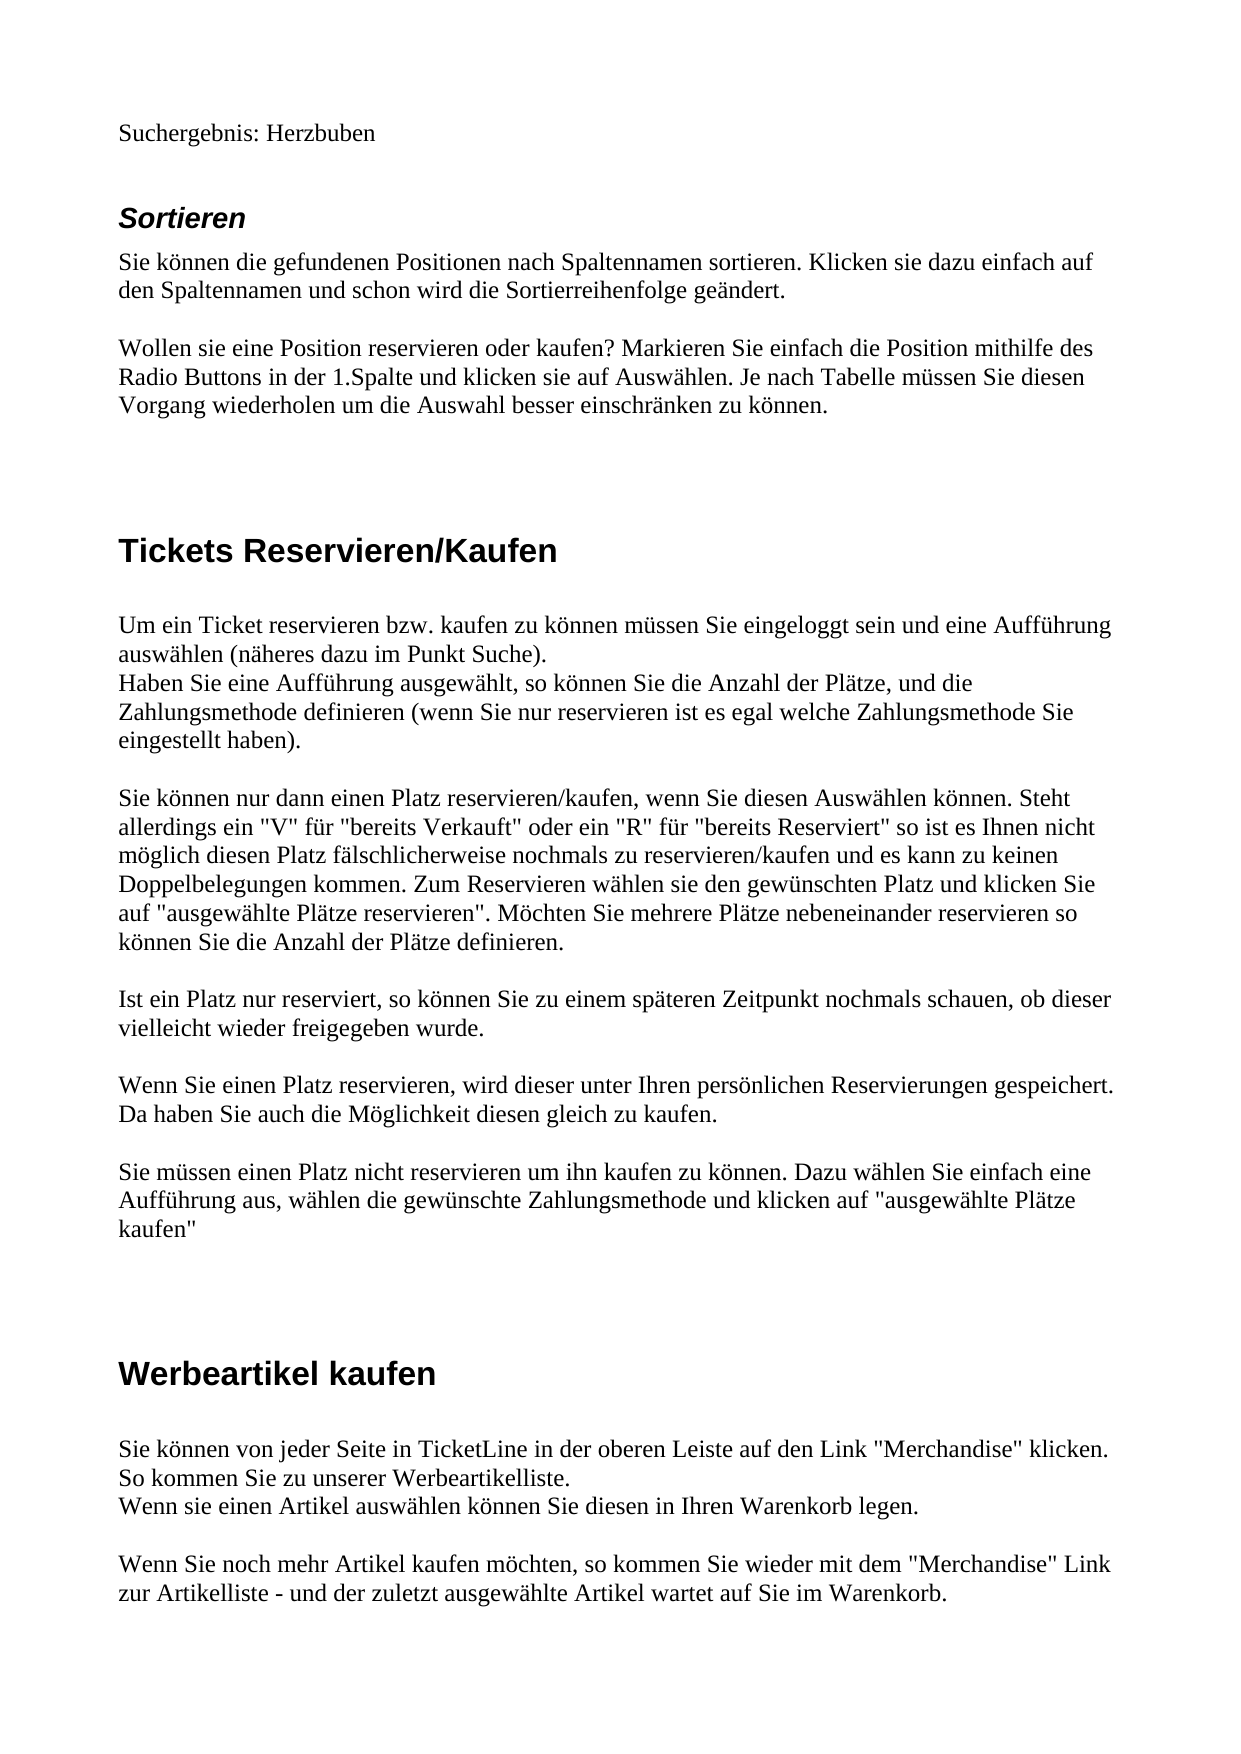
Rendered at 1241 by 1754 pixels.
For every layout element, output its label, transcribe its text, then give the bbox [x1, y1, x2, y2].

text Wenn Sie noch mehr Artikel kaufen möchten, so kommen Sie wieder mit dem "Merchandise" Link zur Artikelliste - und der zuletzt ausgewählte Artikel wartet auf Sie im Warenkorb. [118, 1549, 1122, 1606]
text Sie müssen einen Platz nicht reservieren um ihn kaufen zu können. Dazu wählen Sie einfach eine Aufführung aus, wählen die gewünschte Zahlungsmethode und klicken auf "ausgewählte Plätze kaufen" [118, 1157, 1122, 1243]
text Wenn sie einen Artikel auswählen können Sie diesen in Ihren Warenkorb legen. [118, 1491, 1122, 1520]
text Sie können die gefundenen Positionen nach Spaltennamen sortieren. Klicken sie dazu einfach auf den Spaltennamen und schon wird die Sortierreihenfolge geändert. [118, 247, 1122, 304]
text Wollen sie eine Position reservieren oder kaufen? Markieren Sie einfach die Position mithilfe des Radio Buttons in der 1.Spalte und klicken sie auf Auswählen. Je nach Tabelle müssen Sie diesen Vorgang wiederholen um die Auswahl besser einschränken zu können. [118, 333, 1122, 419]
text Sie können nur dann einen Platz reservieren/kaufen, wenn Sie diesen Auswählen können. Steht allerdings ein "V" für "bereits Verkauft" oder ein "R" für "bereits Reserviert" so ist es Ihnen nicht möglich diesen Platz fälschlicherweise nochmals zu reservieren/kaufen und es kann zu keinen Doppelbelegungen kommen. Zum Reservieren wählen sie den gewünschten Platz und klicken Sie auf "ausgewählte Plätze reservieren". Möchten Sie mehrere Plätze nebeneinander reservieren so können Sie die Anzahl der Plätze definieren. [118, 783, 1122, 955]
text Sie können von jeder Seite in TicketLine in der oberen Leiste auf den Link "Merchandise" klicken. So kommen Sie zu unserer Werbeartikelliste. [118, 1434, 1122, 1491]
text Wenn Sie einen Platz reservieren, wird dieser unter Ihren persönlichen Reservierungen gespeichert. Da haben Sie auch die Möglichkeit diesen gleich zu kaufen. [118, 1070, 1122, 1128]
text Um ein Ticket reservieren bzw. kaufen zu können müssen Sie eingeloggt sein und eine Aufführung auswählen (näheres dazu im Punkt Suche). [118, 610, 1122, 668]
text Haben Sie eine Aufführung ausgewählt, so können Sie die Anzahl der Plätze, und die Zahlungsmethode definieren (wenn Sie nur reservieren ist es egal welche Zahlungsmethode Sie eingestellt haben). [118, 668, 1122, 754]
subtitle Tickets Reservieren/Kaufen [118, 530, 1122, 569]
subtitle Sortieren [118, 201, 1122, 234]
subtitle Werbeartikel kaufen [118, 1354, 1122, 1393]
text Ist ein Platz nur reserviert, so können Sie zu einem späteren Zeitpunkt nochmals schauen, ob dieser vielleicht wieder freigegeben wurde. [118, 984, 1122, 1042]
text Suchergebnis: Herzbuben [118, 118, 1122, 147]
